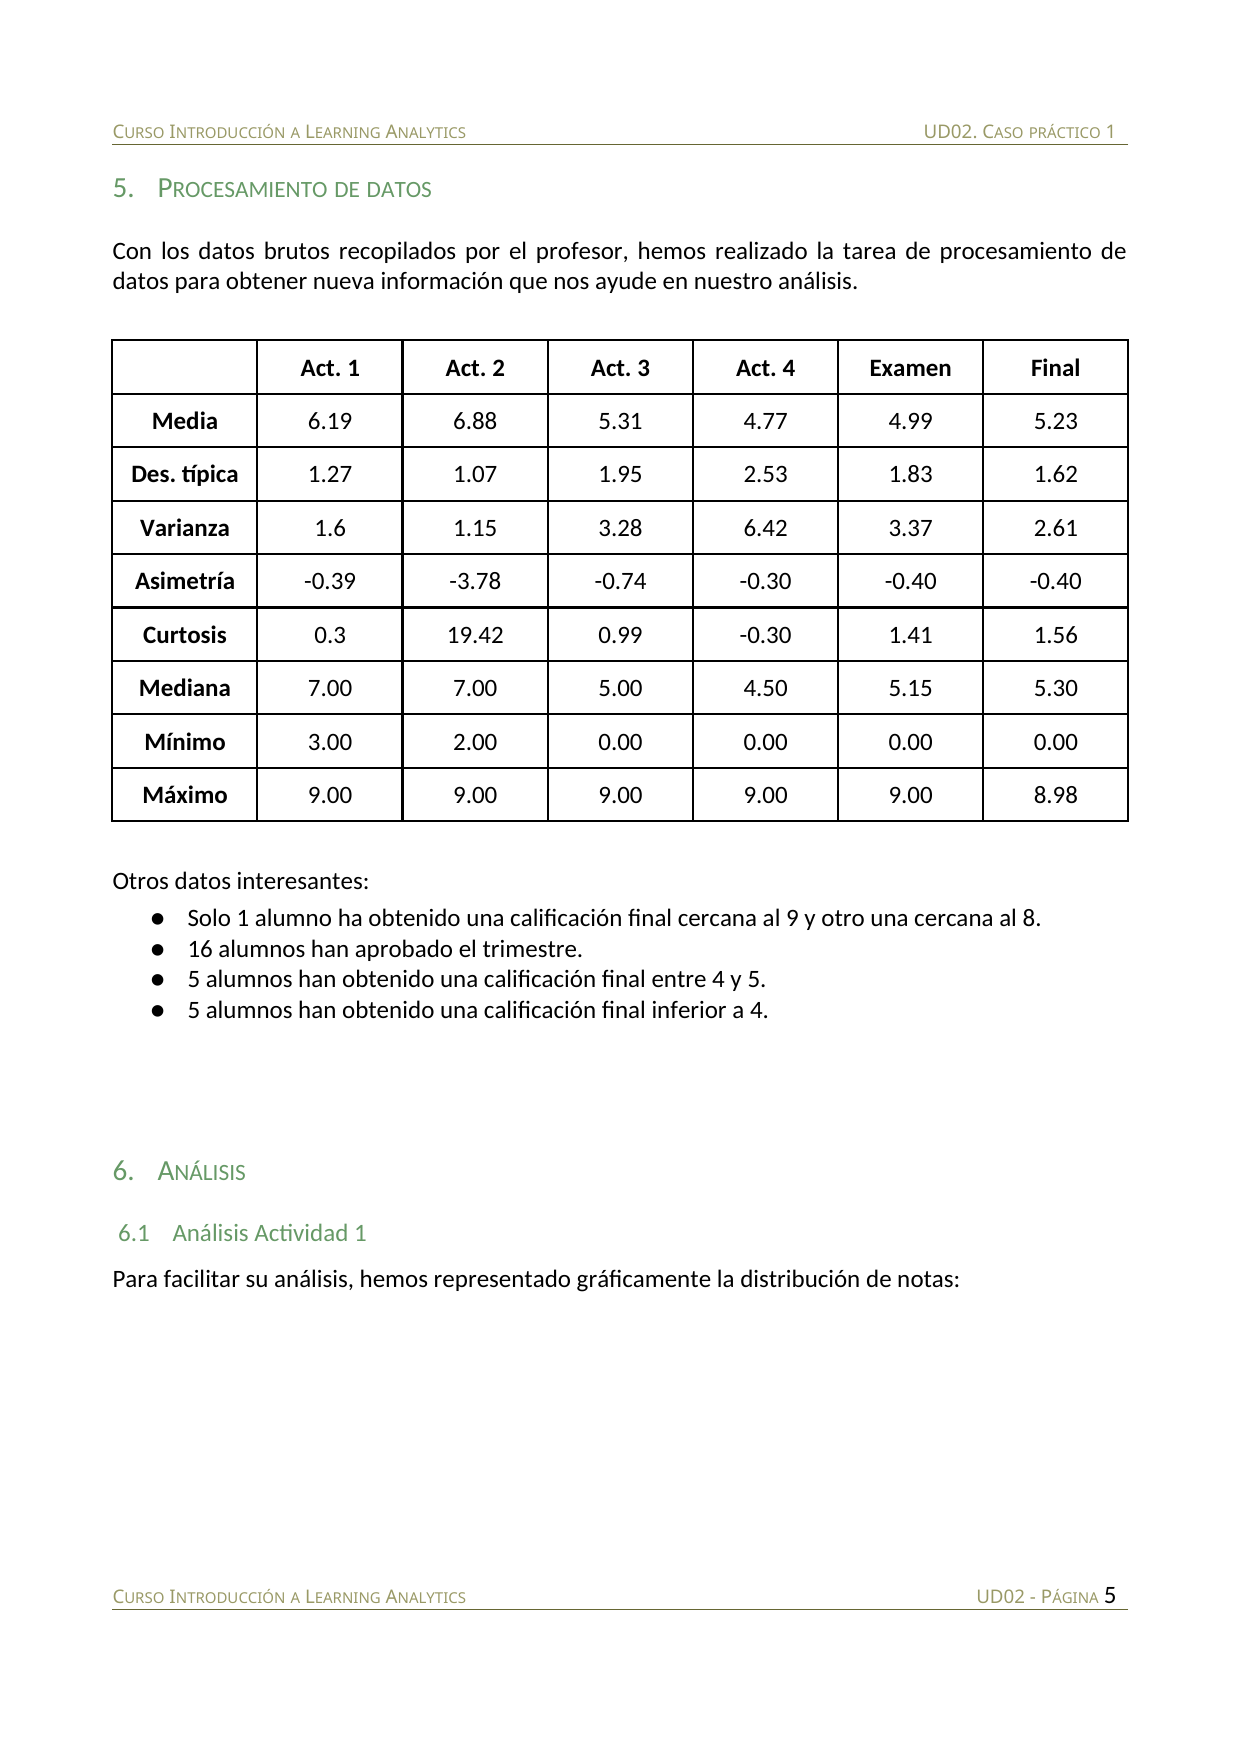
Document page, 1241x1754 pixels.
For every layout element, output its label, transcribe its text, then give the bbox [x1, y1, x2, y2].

table_header Final [984, 341, 1127, 393]
table_cell Varianza [113, 502, 256, 553]
table_cell 2.53 [694, 448, 837, 499]
table_cell 1.41 [839, 609, 982, 660]
table_cell 2.00 [404, 715, 547, 767]
subtitle Análisis [112, 1152, 1128, 1187]
table_cell -0.40 [839, 555, 982, 606]
table_cell 1.6 [258, 502, 401, 553]
table_cell -0.74 [549, 555, 692, 606]
table_header Act. 2 [404, 341, 547, 393]
table_cell Asimetría [113, 555, 256, 606]
table_cell 1.62 [984, 448, 1127, 499]
table_cell 5.31 [549, 395, 692, 446]
text Otros datos interesantes: [112, 865, 1128, 896]
text Para facilitar su análisis, hemos representado gráficamente la distribución de notas: [112, 1263, 1128, 1293]
table_cell 1.07 [404, 448, 547, 499]
table_cell Des. típica [113, 448, 256, 499]
table_cell 1.27 [258, 448, 401, 499]
table_header Act. 3 [549, 341, 692, 393]
table_cell 5.23 [984, 395, 1127, 446]
subtitle Análisis Actividad 1 [112, 1217, 1128, 1248]
table_cell 19.42 [404, 609, 547, 660]
table_cell 0.99 [549, 609, 692, 660]
table_cell 1.83 [839, 448, 982, 499]
table_cell 9.00 [839, 769, 982, 820]
table_header Act. 1 [258, 341, 401, 393]
table_cell 9.00 [258, 769, 401, 820]
table_cell -0.39 [258, 555, 401, 606]
table_cell 5.00 [549, 662, 692, 713]
list 16 alumnos han aprobado el trimestre. [150, 933, 1128, 963]
list Solo 1 alumno ha obtenido una calificación final cercana al 9 y otro una cercana al 8. [150, 902, 1128, 933]
table_cell 1.95 [549, 448, 692, 499]
table_cell Máximo [113, 769, 256, 820]
table_cell Mediana [113, 662, 256, 713]
table_cell -0.40 [984, 555, 1127, 606]
list 5 alumnos han obtenido una calificación final inferior a 4. [150, 994, 1128, 1024]
table_cell 3.00 [258, 715, 401, 767]
table_cell 0.00 [549, 715, 692, 767]
table_cell 6.88 [404, 395, 547, 446]
table_cell Curtosis [113, 609, 256, 660]
table_cell 5.30 [984, 662, 1127, 713]
table_cell 4.77 [694, 395, 837, 446]
table_cell 9.00 [694, 769, 837, 820]
table_cell -3.78 [404, 555, 547, 606]
table_cell -0.30 [694, 609, 837, 660]
table_cell 3.28 [549, 502, 692, 553]
table_cell 5.15 [839, 662, 982, 713]
table_cell 4.99 [839, 395, 982, 446]
table_cell Media [113, 395, 256, 446]
table_cell 6.42 [694, 502, 837, 553]
table_cell 2.61 [984, 502, 1127, 553]
table_header [113, 341, 256, 393]
table_cell 0.3 [258, 609, 401, 660]
table_cell 6.19 [258, 395, 401, 446]
table_cell 0.00 [984, 715, 1127, 767]
table_cell 4.50 [694, 662, 837, 713]
table_cell 9.00 [549, 769, 692, 820]
table_cell 7.00 [258, 662, 401, 713]
table_cell -0.30 [694, 555, 837, 606]
table_cell Mínimo [113, 715, 256, 767]
table_header Act. 4 [694, 341, 837, 393]
table_cell 9.00 [404, 769, 547, 820]
table_cell 3.37 [839, 502, 982, 553]
subtitle Procesamiento de datos [112, 169, 1128, 205]
list 5 alumnos han obtenido una calificación final entre 4 y 5. [150, 963, 1128, 994]
table_cell 7.00 [404, 662, 547, 713]
table_cell 0.00 [839, 715, 982, 767]
table_header Examen [839, 341, 982, 393]
table_cell 1.56 [984, 609, 1127, 660]
table_cell 0.00 [694, 715, 837, 767]
text Con los datos brutos recopilados por el profesor, hemos realizado la tarea de procesamiento de datos para obtener nueva información que nos ayude en nuestro análisis. [112, 235, 1128, 296]
table_cell 8.98 [984, 769, 1127, 820]
table_cell 1.15 [404, 502, 547, 553]
